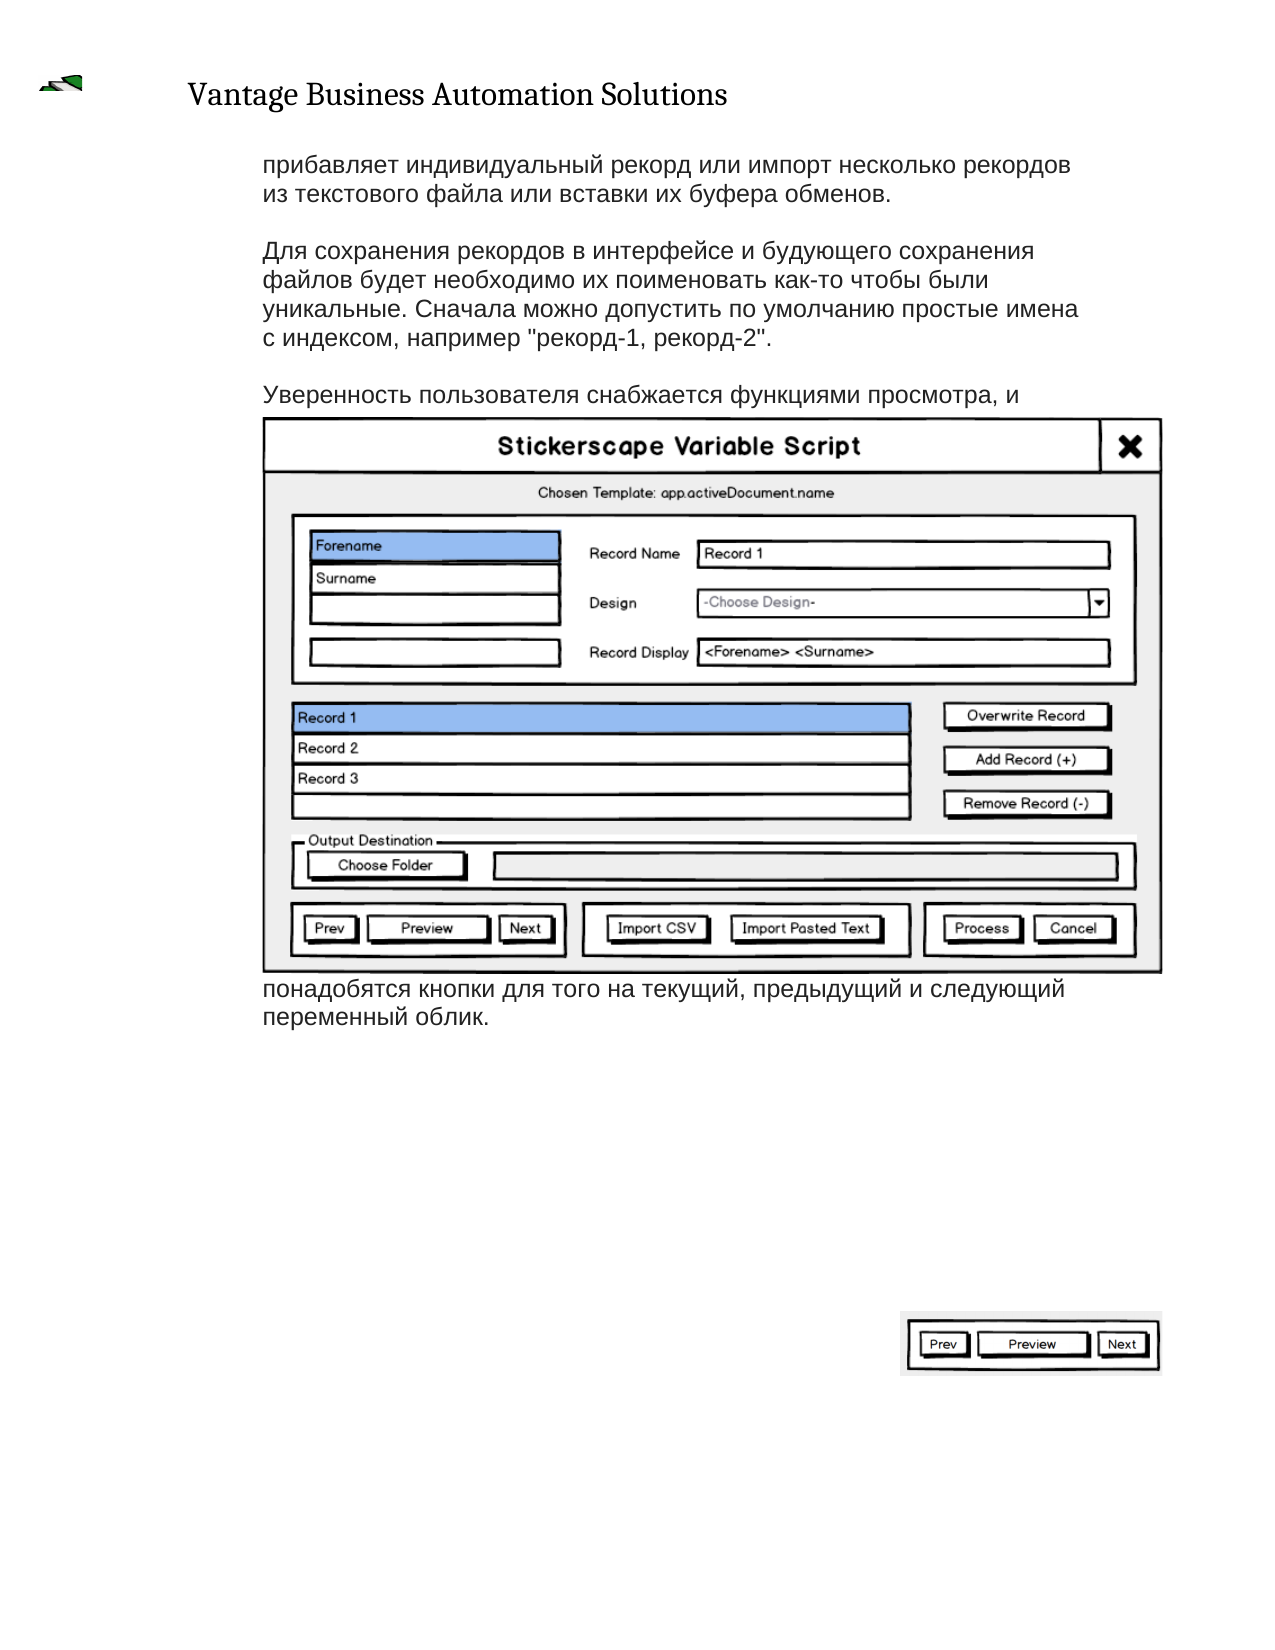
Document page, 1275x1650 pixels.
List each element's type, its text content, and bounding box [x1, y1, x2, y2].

list прибавляет индивидуальный рекорд или импорт несколько рекордов из текстового файла или вставки их буфера обменов. Для сохранения рекордов в интерфейсе и будующего сохранения файлов будет необходимо их поименовать как-то чтобы были уникальные. Сначала можно допустить по умолчанию простые имена с индексом, например "рекорд-1, рекорд-2". Уверенность пользователя снабжается функциями просмотра, и понадобятся кнопки для того на текущий, предыдущий и следующий переменный облик. [225, 150, 1087, 1060]
picture [262, 417, 1163, 974]
picture [42, 75, 150, 114]
picture [900, 1311, 1163, 1376]
